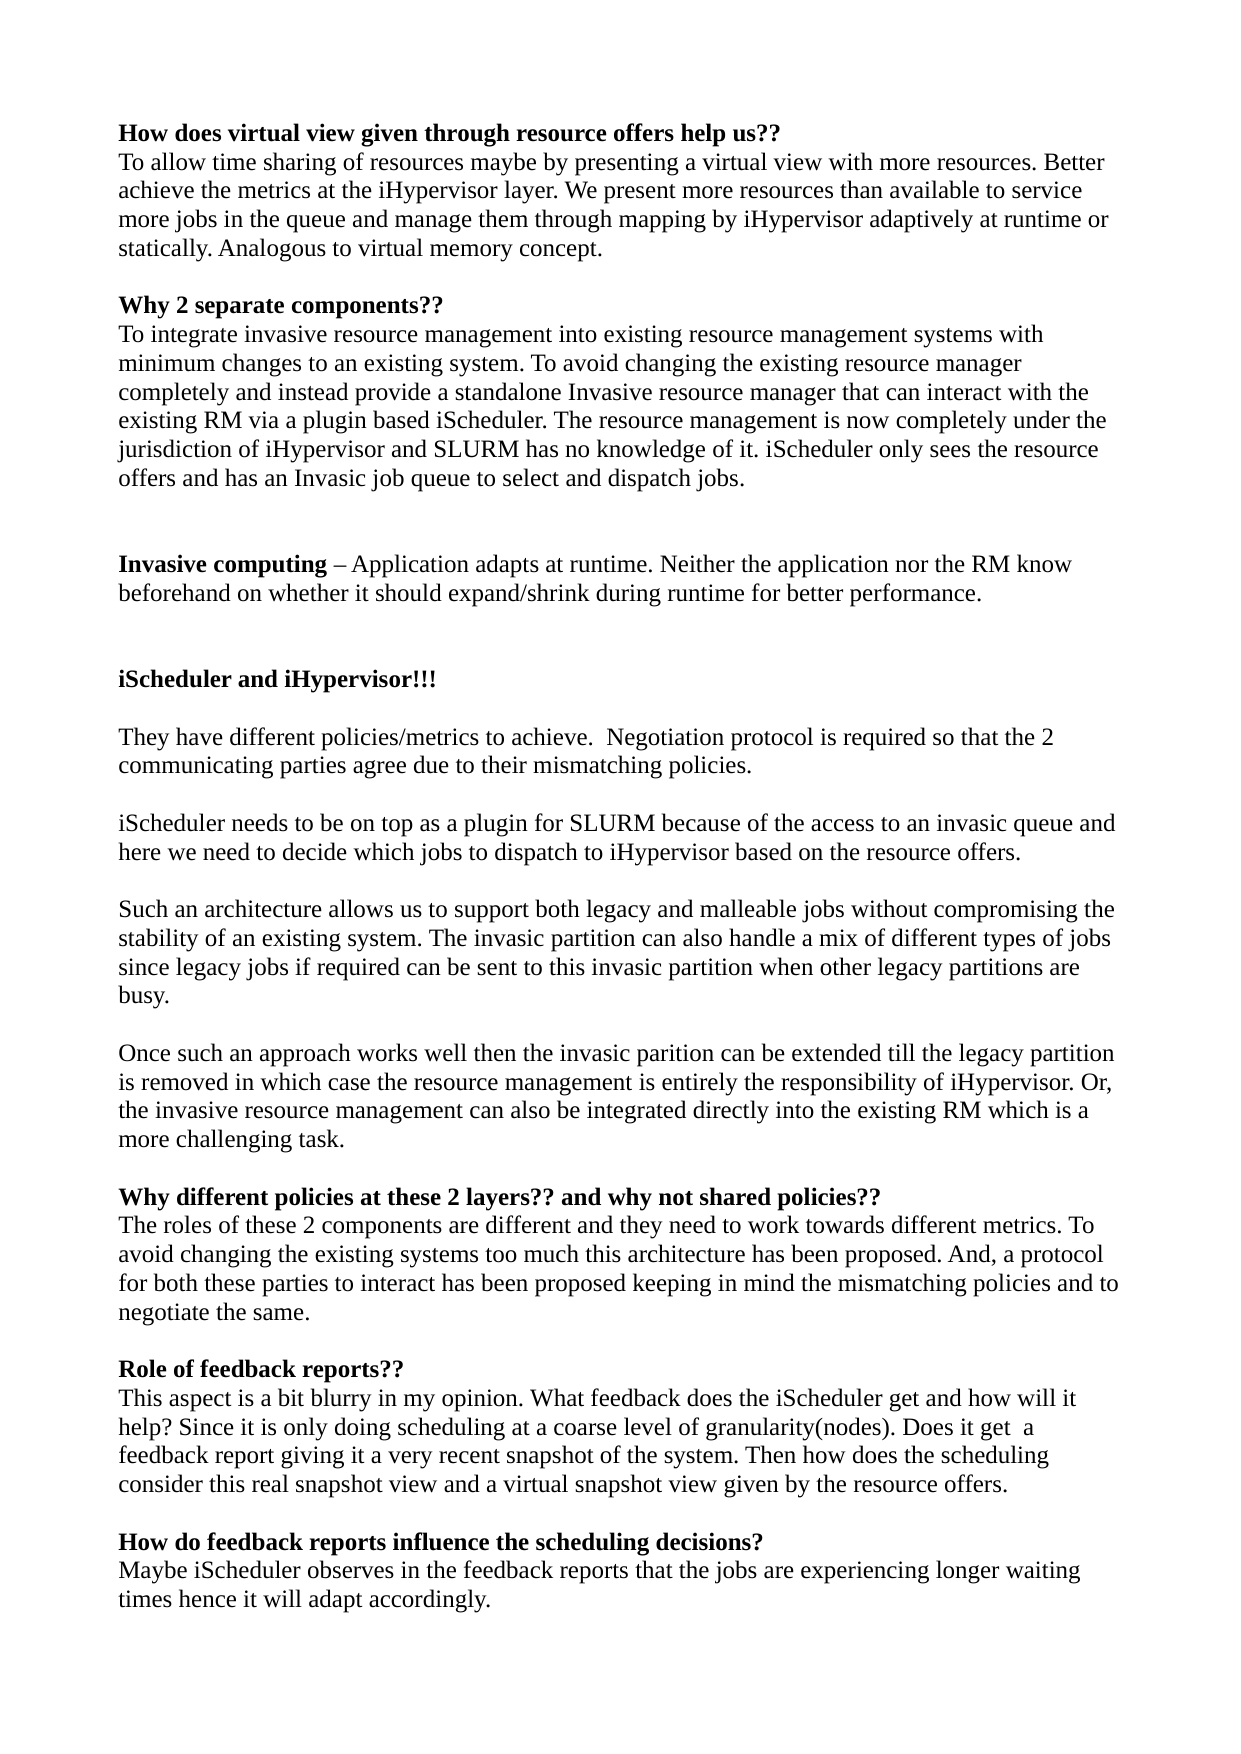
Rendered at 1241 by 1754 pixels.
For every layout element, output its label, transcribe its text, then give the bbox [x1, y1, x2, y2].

text Maybe iScheduler observes in the feedback reports that the jobs are experiencing longer waiting times hence it will adapt accordingly. [118, 1556, 1122, 1613]
text To allow time sharing of resources maybe by presenting a virtual view with more resources. Better achieve the metrics at the iHypervisor layer. We present more resources than available to service more jobs in the queue and manage them through mapping by iHypervisor adaptively at runtime or statically. Analogous to virtual memory concept. [118, 147, 1122, 262]
text Why different policies at these 2 layers?? and why not shared policies?? [118, 1182, 1122, 1211]
text The roles of these 2 components are different and they need to work towards different metrics. To avoid changing the existing systems too much this architecture has been proposed. And, a protocol for both these parties to interact has been proposed keeping in mind the mismatching policies and to negotiate the same. [118, 1211, 1122, 1326]
text Once such an approach works well then the invasic parition can be extended till the legacy partition is removed in which case the resource management is entirely the responsibility of iHypervisor. Or, the invasive resource management can also be integrated directly into the existing RM which is a more challenging task. [118, 1038, 1122, 1153]
text Invasive computing – Application adapts at runtime. Neither the application nor the RM know beforehand on whether it should expand/shrink during runtime for better performance. [118, 549, 1122, 607]
text To integrate invasive resource management into existing resource management systems with minimum changes to an existing system. To avoid changing the existing resource manager completely and instead provide a standalone Invasive resource manager that can interact with the existing RM via a plugin based iScheduler. The resource management is now completely under the jurisdiction of iHypervisor and SLURM has no knowledge of it. iScheduler only sees the resource offers and has an Invasic job queue to select and dispatch jobs. [118, 319, 1122, 492]
text iScheduler needs to be on top as a plugin for SLURM because of the access to an invasic queue and here we need to decide which jobs to dispatch to iHypervisor based on the resource offers. [118, 808, 1122, 866]
text Such an architecture allows us to support both legacy and malleable jobs without compromising the stability of an existing system. The invasic partition can also handle a mix of different types of jobs since legacy jobs if required can be sent to this invasic partition when other legacy partitions are busy. [118, 894, 1122, 1009]
text This aspect is a bit blurry in my opinion. What feedback does the iScheduler get and how will it help? Since it is only doing scheduling at a coarse level of granularity(nodes). Does it get a feedback report giving it a very recent snapshot of the system. Then how does the scheduling consider this real snapshot view and a virtual snapshot view given by the resource offers. [118, 1383, 1122, 1498]
text They have different policies/metrics to achieve. Negotiation protocol is required so that the 2 communicating parties agree due to their mismatching policies. [118, 722, 1122, 779]
text iScheduler and iHypervisor!!! [118, 664, 1122, 693]
text How do feedback reports influence the scheduling decisions? [118, 1527, 1122, 1556]
text Why 2 separate components?? [118, 291, 1122, 319]
text Role of feedback reports?? [118, 1354, 1122, 1383]
text How does virtual view given through resource offers help us?? [118, 118, 1122, 147]
